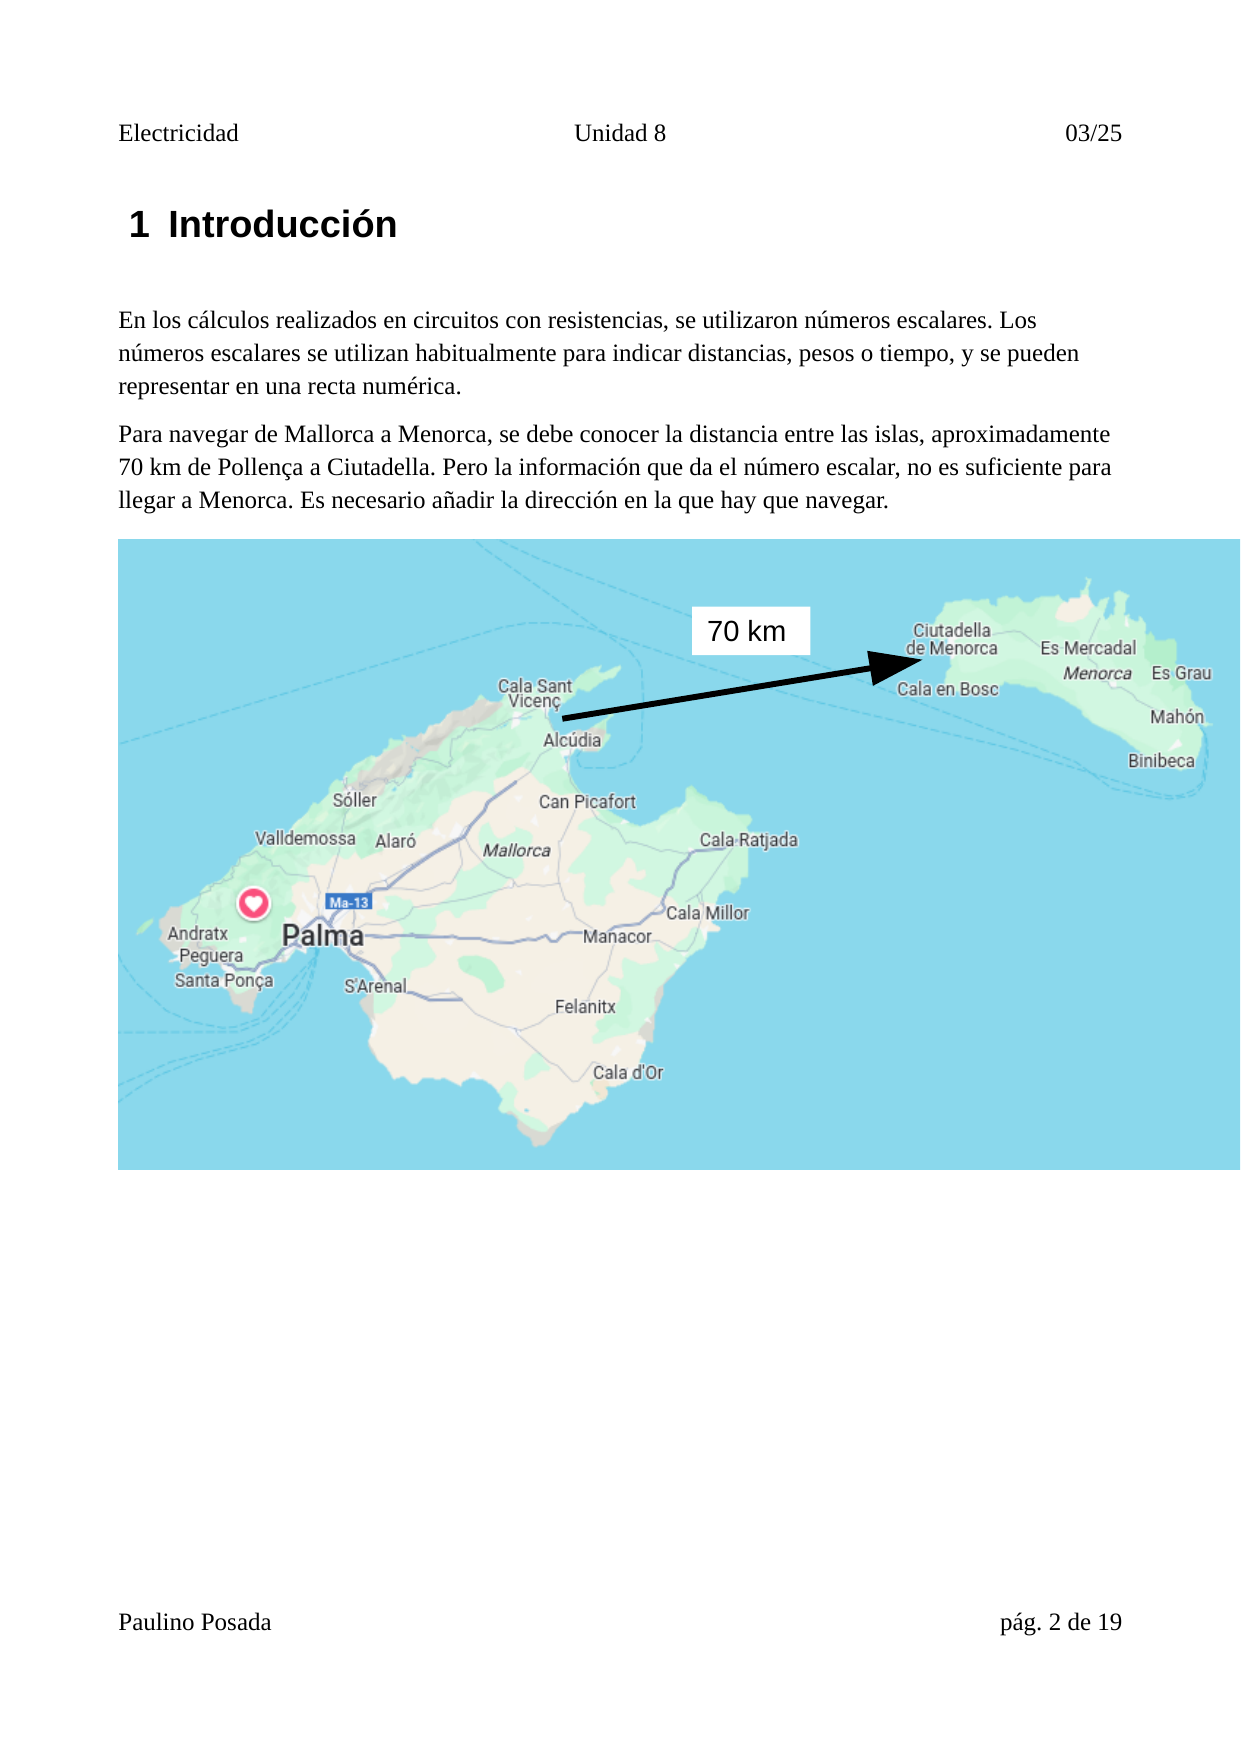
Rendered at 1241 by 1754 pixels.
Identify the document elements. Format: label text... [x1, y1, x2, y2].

picture [118, 539, 1241, 1170]
text Para navegar de Mallorca a Menorca, se debe conocer la distancia entre las islas, aproximadamente 70 km de Pollença a Ciutadella. Pero la información que da el número escalar, no es suficiente para llegar a Menorca. Es necesario añadir la dirección en la que hay que navegar. [118, 419, 1122, 513]
text En los cálculos realizados en circuitos con resistencias, se utilizaron números escalares. Los números escalares se utilizan habitualmente para indicar distancias, pesos o tiempo, y se pueden representar en una recta numérica. [118, 305, 1122, 400]
subtitle Introducción [118, 201, 1122, 245]
